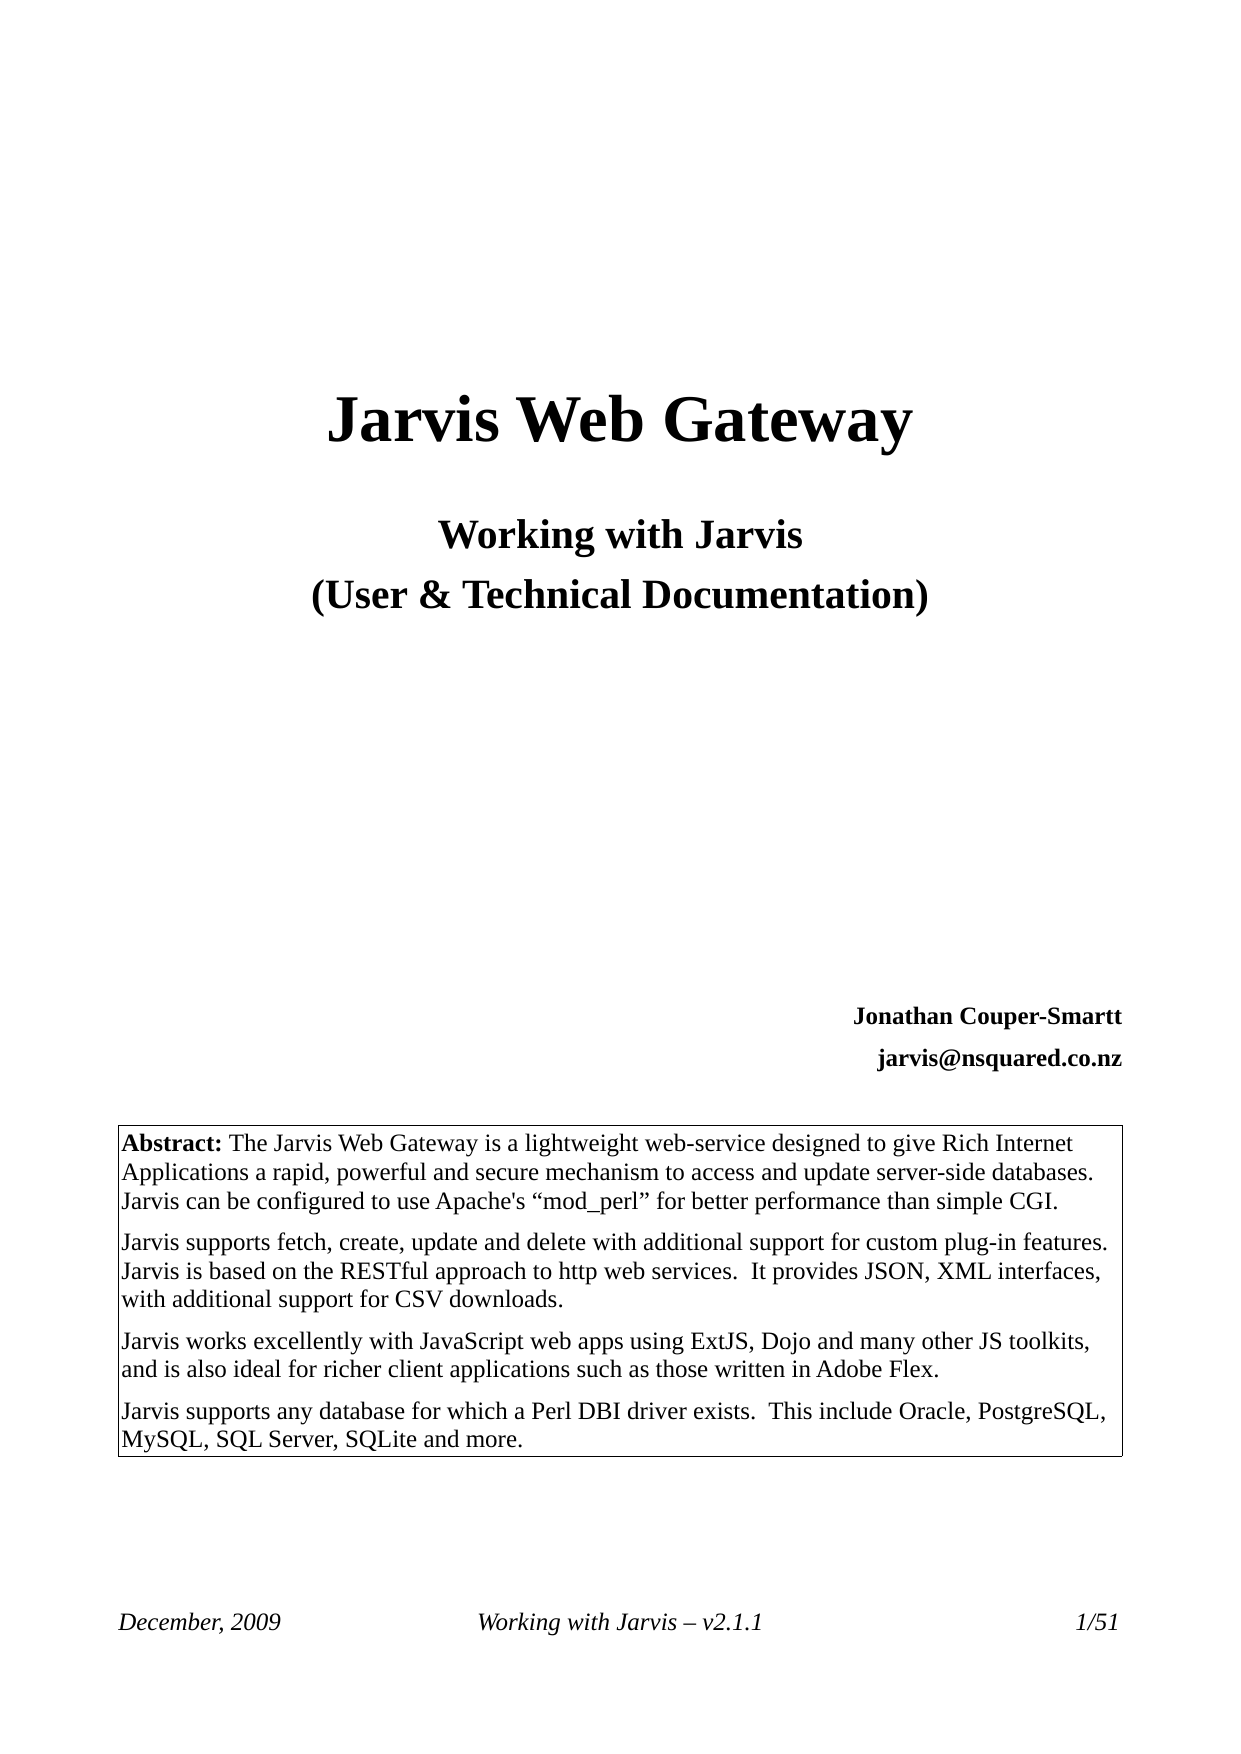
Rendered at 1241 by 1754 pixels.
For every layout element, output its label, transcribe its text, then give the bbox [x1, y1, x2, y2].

text (User & Technical Documentation) [118, 570, 1122, 618]
text Jarvis supports any database for which a Perl DBI driver exists. This include Oracle, PostgreSQL, MySQL, SQL Server, SQLite and more. [119, 1393, 1122, 1456]
text Abstract: The Jarvis Web Gateway is a lightweight web-service designed to give Rich Internet Applications a rapid, powerful and secure mechanism to access and update server-side databases. Jarvis can be configured to use Apache's “mod_perl” for better performance than simple CGI. [119, 1126, 1122, 1214]
text Working with Jarvis [118, 509, 1122, 557]
text Jarvis works excellently with JavaScript web apps using ExtJS, Dojo and many other JS toolkits, and is also ideal for richer client applications such as those written in Adobe Flex. [119, 1323, 1122, 1383]
text Jarvis Web Gateway [118, 379, 1122, 456]
text jarvis@nsquared.co.nz [118, 1043, 1122, 1071]
text Jonathan Couper-Smartt [118, 1001, 1122, 1030]
text Jarvis supports fetch, create, update and delete with additional support for custom plug-in features. Jarvis is based on the RESTful approach to http web services. It provides JSON, XML interfaces, with additional support for CSV downloads. [119, 1224, 1122, 1313]
